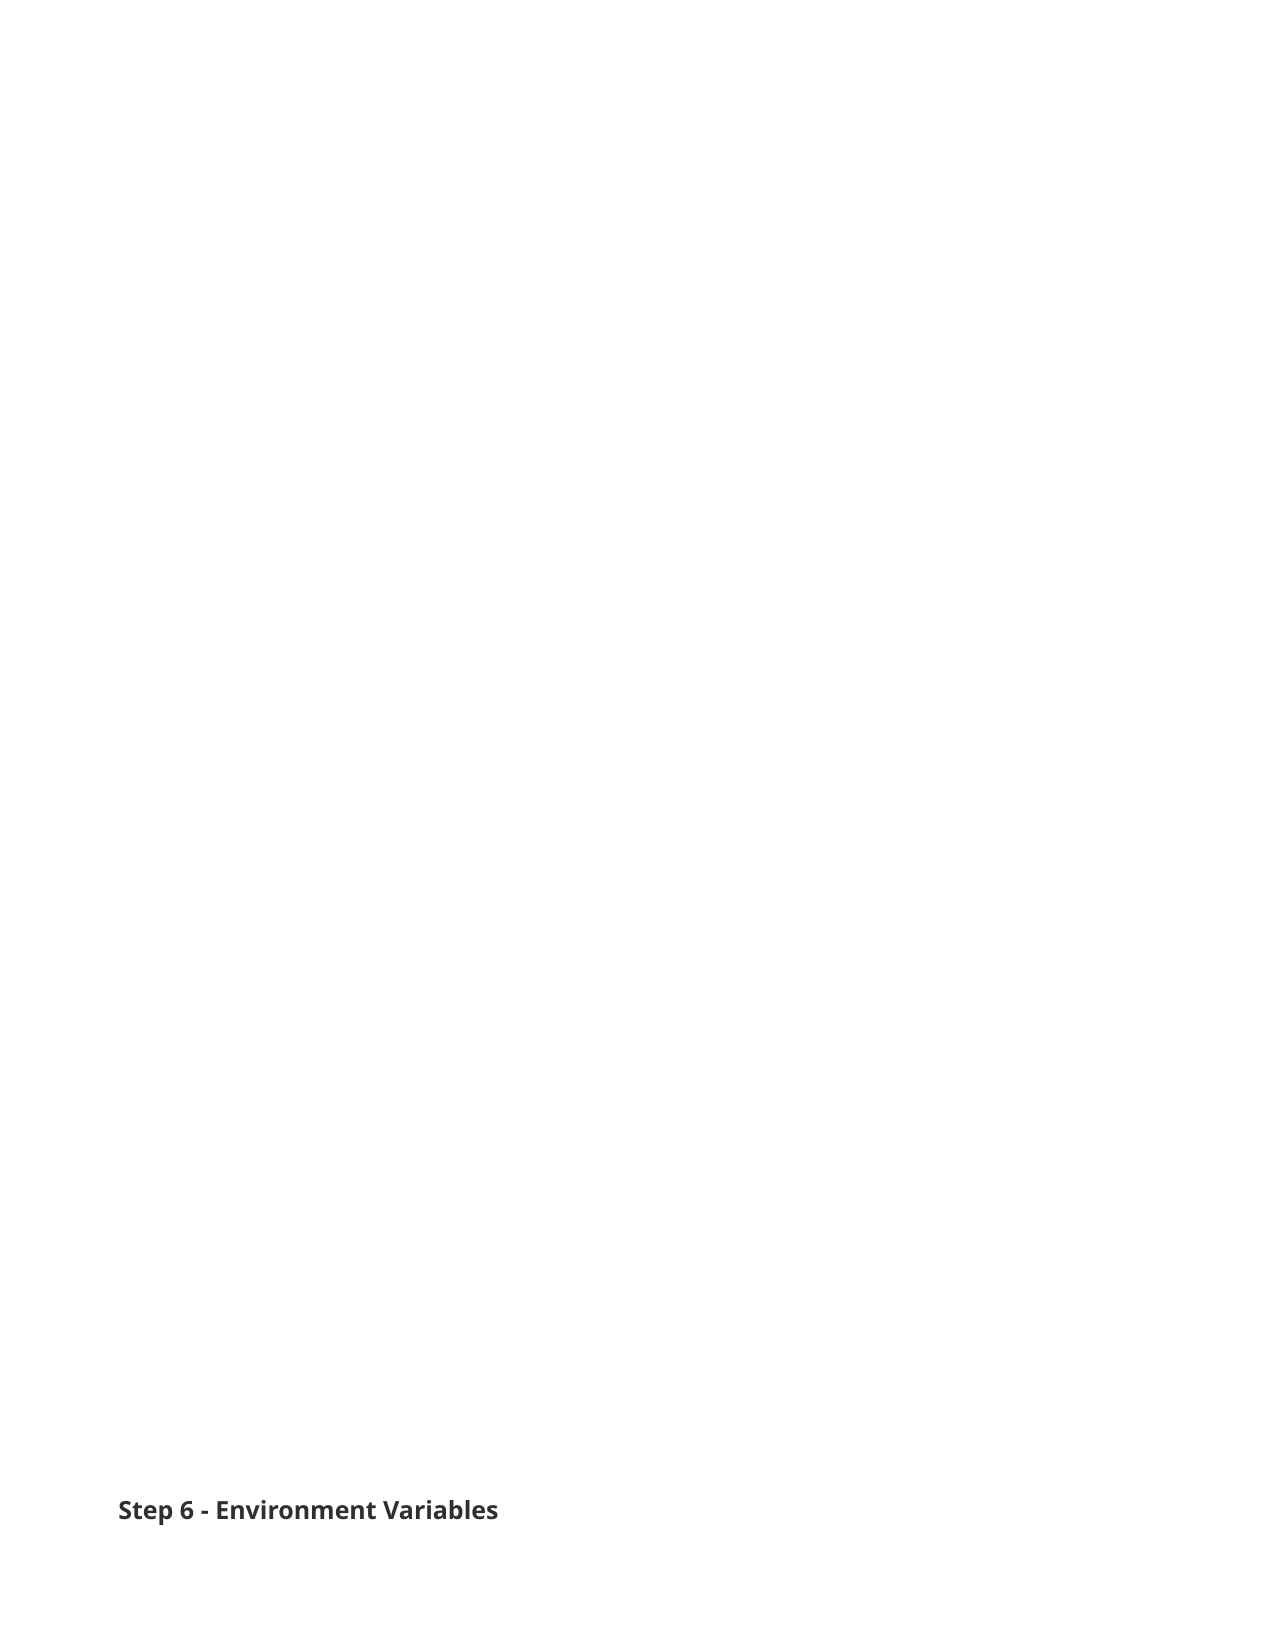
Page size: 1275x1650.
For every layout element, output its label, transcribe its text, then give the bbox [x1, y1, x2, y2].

text Step 6 - Environment Variables [118, 1492, 1157, 1527]
subtitle Course content [1131, 152, 1157, 186]
